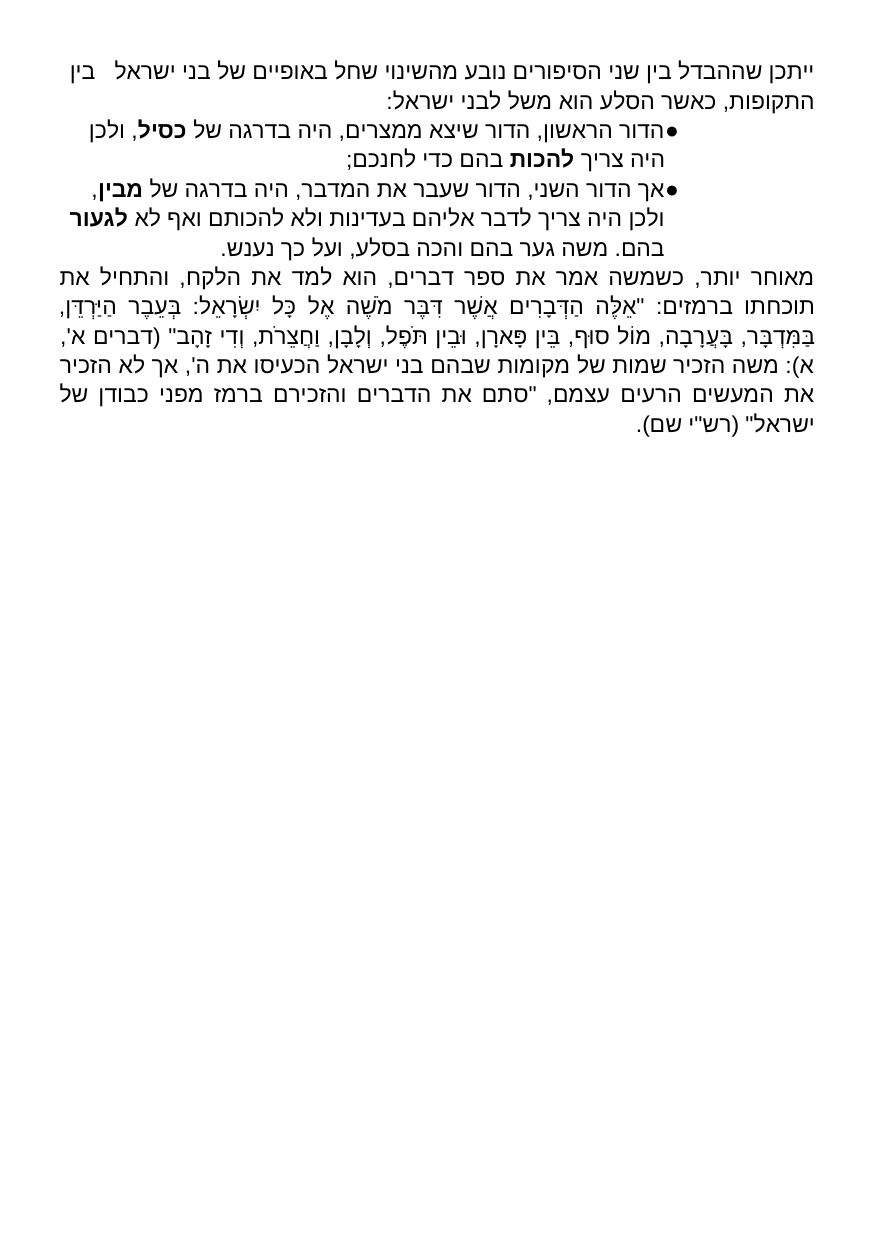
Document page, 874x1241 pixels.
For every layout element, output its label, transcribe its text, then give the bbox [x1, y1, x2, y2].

list הדור הראשון, הדור שיצא ממצרים, היה בדרגה של כסיל, ולכן היה צריך להכות בהם כדי לחנכם; [59, 118, 702, 173]
text ייתכן שההבדל בין שני הסיפורים נובע מהשינוי שחל באופיים של בני ישראל בין התקופות, כאשר הסלע הוא משל לבני ישראל: [59, 59, 815, 114]
text מאוחר יותר, כשמשה אמר את ספר דברים, הוא למד את הלקח, והתחיל את תוכחתו ברמזים: "אֵלֶּה הַדְּבָרִים אֲשֶׁר דִּבֶּר מֹשֶׁה אֶל כָּל יִשְׂרָאֵל: בְּעֵבֶר הַיַּרְדֵּן, בַּמִּדְבָּר, בָּעֲרָבָה, מוֹל סוּף, בֵּין פָּארָן, וּבֵין תֹּפֶל, וְלָבָן, וַחֲצֵרֹת, וְדִי זָהָב" (דברים א', א): משה הזכיר שמות של מקומות שבהם בני ישראל הכעיסו את ה', אך לא הזכיר את המעשים הרעים עצמם, "סתם את הדברים והזכירם ברמז מפני כבודן של ישראל" (רש"י שם). [59, 264, 815, 437]
list אך הדור השני, הדור שעבר את המדבר, היה בדרגה של מבין, ולכן היה צריך לדבר אליהם בעדינות ולא להכותם ואף לא לגעור בהם. משה גער בהם והכה בסלע, ועל כך נענש. [59, 176, 702, 261]
